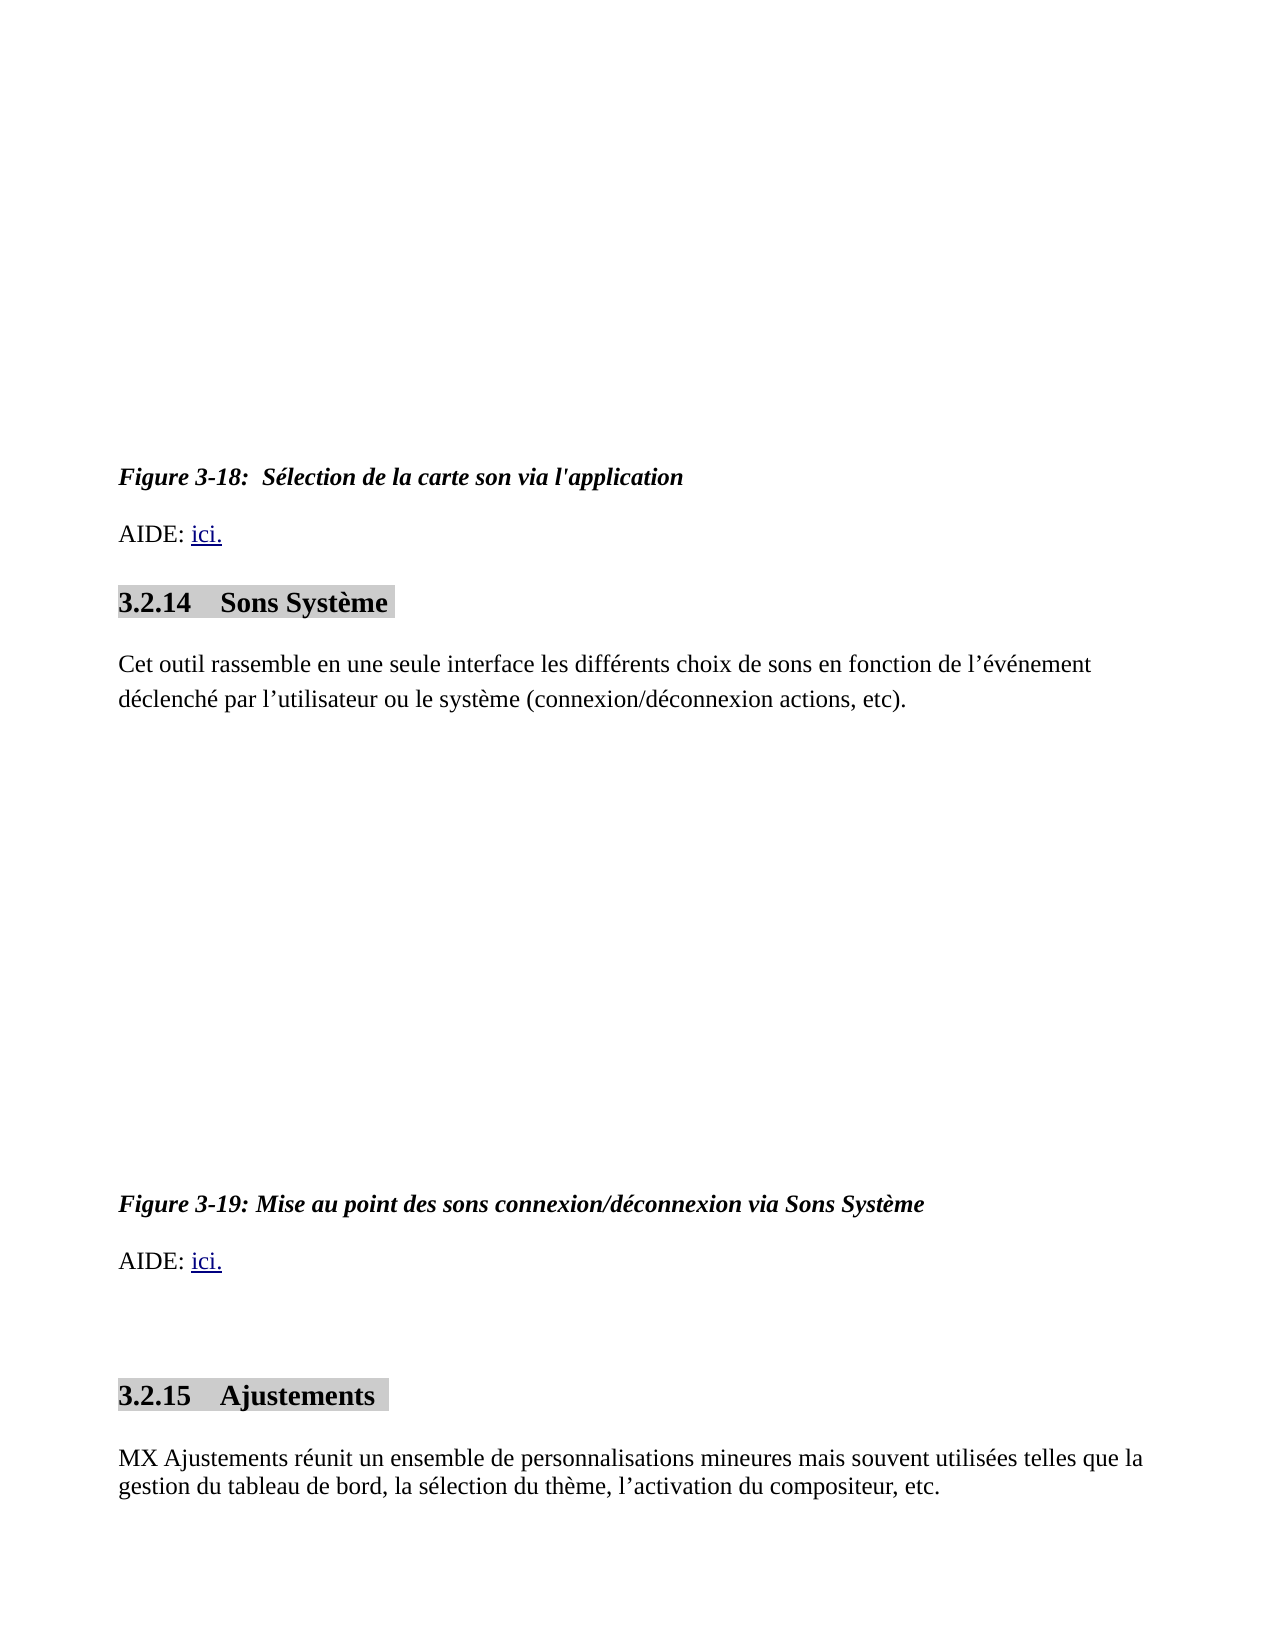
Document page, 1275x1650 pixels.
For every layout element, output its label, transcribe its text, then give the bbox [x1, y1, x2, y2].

text AIDE: ici. [118, 519, 1157, 548]
subtitle 3.2.14 Sons Système [395, 585, 1157, 618]
subtitle 3.2.15 Ajustements [389, 1378, 1157, 1411]
text MX Ajustements réunit un ensemble de personnalisations mineures mais souvent utilisées telles que la gestion du tableau de bord, la sélection du thème, l’activation du compositeur, etc. [118, 1443, 1157, 1500]
text Cet outil rassemble en une seule interface les différents choix de sons en fonction de l’événement déclenché par l’utilisateur ou le système (connexion/déconnexion actions, etc). [118, 649, 1157, 713]
text Figure 3-19: Mise au point des sons connexion/déconnexion via Sons Système [118, 1189, 1157, 1218]
text Figure 3-18: Sélection de la carte son via l'application [118, 462, 1157, 491]
text AIDE: ici. [118, 1246, 1157, 1275]
